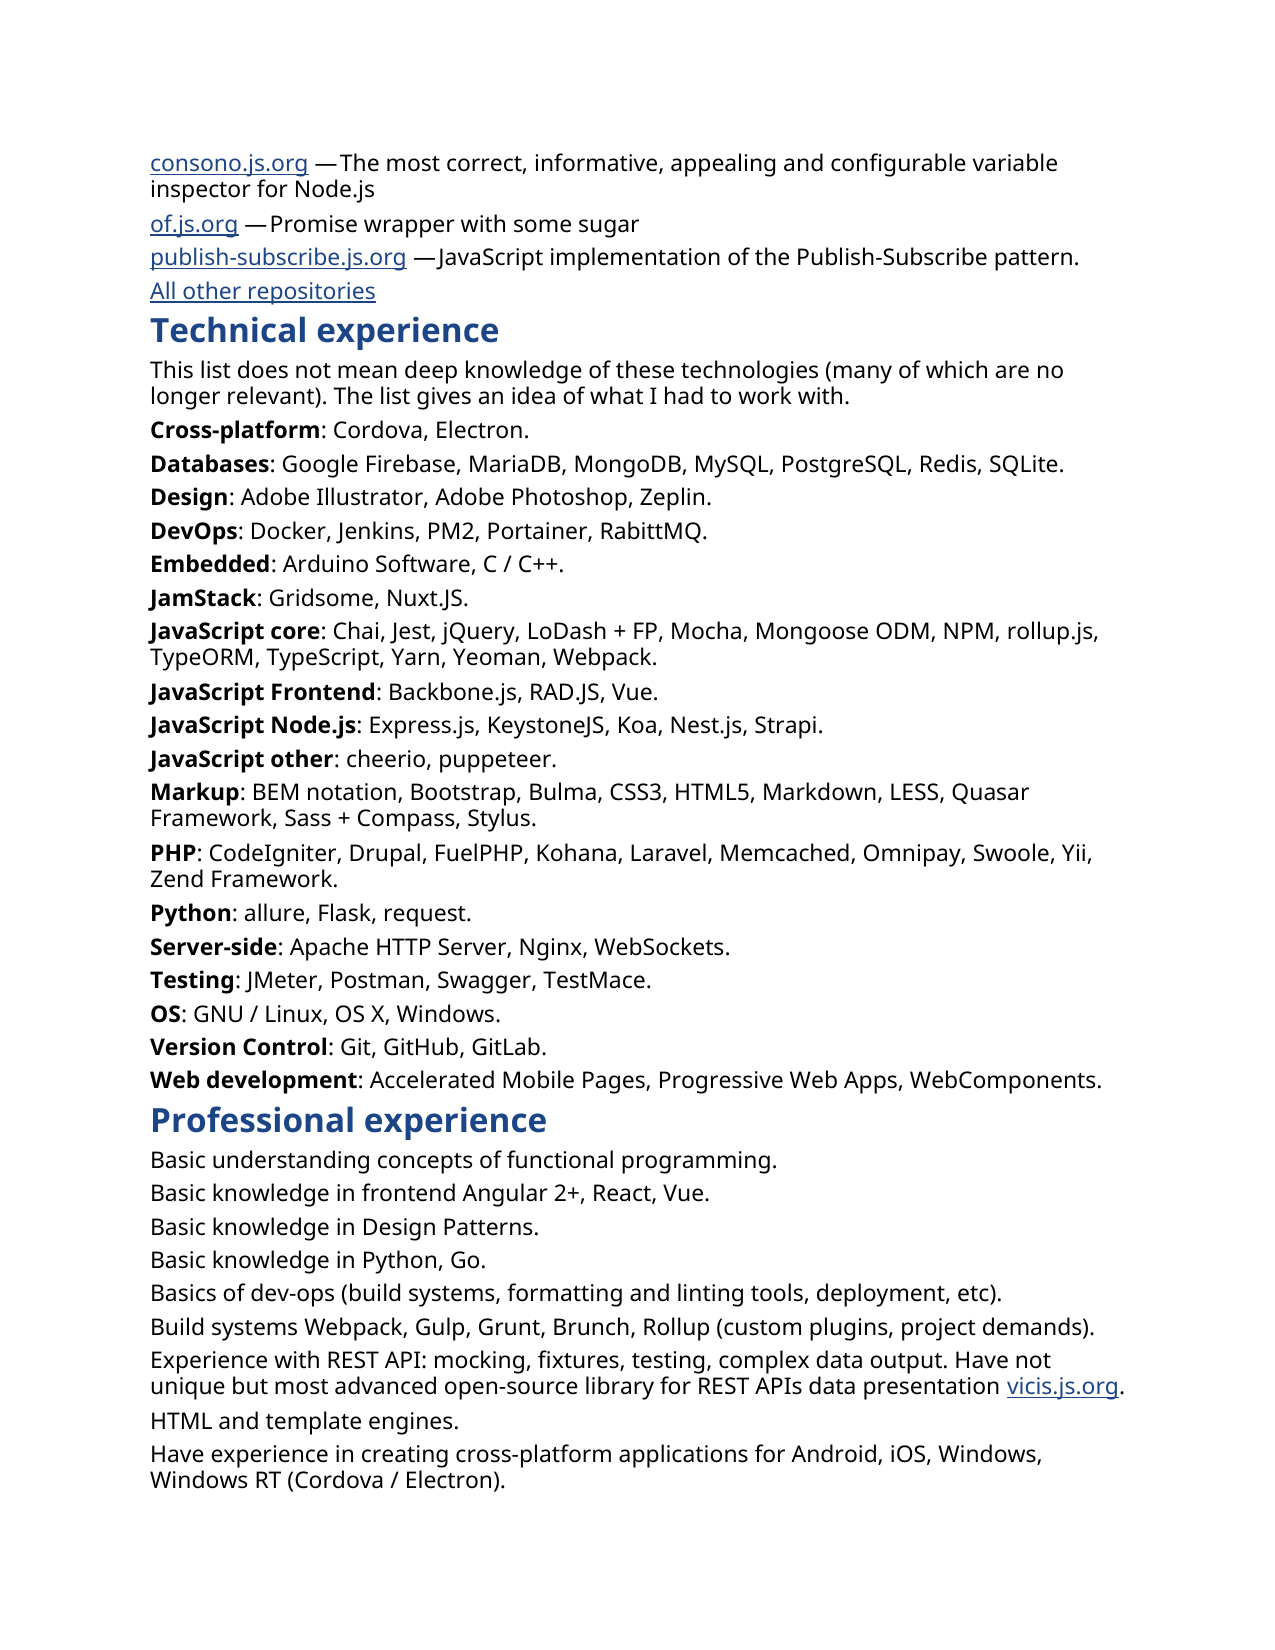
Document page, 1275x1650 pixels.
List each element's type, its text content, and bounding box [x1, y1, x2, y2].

text JamStack: Gridsome, Nuxt.JS. [150, 584, 1125, 612]
text JavaScript core: Chai, Jest, jQuery, LoDash + FP, Mocha, Mongoose ODM, NPM, rollup.js, TypeORM, TypeScript, Yarn, Yeoman, Webpack. [150, 618, 1125, 672]
text of.js.org — Promise wrapper with some sugar [150, 211, 1125, 238]
text Cross-platform: Cordova, Electron. [150, 417, 1125, 444]
text Python: allure, Flask, request. [150, 900, 1125, 927]
text Build systems Webpack, Gulp, Grunt, Brunch, Rollup (custom plugins, project demands). [150, 1314, 1125, 1341]
text consono.js.org — The most correct, informative, appealing and configurable variable inspector for Node.js [150, 150, 1125, 204]
text Experience with REST API: mocking, fixtures, testing, complex data output. Have not unique but most advanced open-source library for REST APIs data presentation vicis.js.org. [150, 1347, 1125, 1401]
text All other repositories [150, 277, 1125, 305]
text Basic knowledge in Design Patterns. [150, 1213, 1125, 1241]
text Web development: Accelerated Mobile Pages, Progressive Web Apps, WebComponents. [150, 1067, 1125, 1094]
text publish-subscribe.js.org — JavaScript implementation of the Publish-Subscribe pattern. [150, 244, 1125, 271]
subtitle Professional experience [150, 1101, 1125, 1140]
text Embedded: Arduino Software, C / C++. [150, 551, 1125, 578]
text Basic knowledge in frontend Angular 2+, React, Vue. [150, 1180, 1125, 1207]
text Version Control: Git, GitHub, GitLab. [150, 1034, 1125, 1061]
text Have experience in creating cross-platform applications for Android, iOS, Windows, Windows RT (Cordova / Electron). [150, 1441, 1125, 1496]
text Design: Adobe Illustrator, Adobe Photoshop, Zeplin. [150, 484, 1125, 511]
text Basic knowledge in Python, Go. [150, 1247, 1125, 1274]
subtitle Technical experience [150, 311, 1125, 350]
text OS: GNU / Linux, OS X, Windows. [150, 1000, 1125, 1028]
text JavaScript Frontend: Backbone.js, RAD.JS, Vue. [150, 678, 1125, 706]
text Testing: JMeter, Postman, Swagger, TestMace. [150, 967, 1125, 994]
text Basic understanding concepts of functional programming. [150, 1146, 1125, 1174]
text This list does not mean deep knowledge of these technologies (many of which are no longer relevant). The list gives an idea of what I had to work with. [150, 357, 1125, 411]
text JavaScript Node.js: Express.js, KeystoneJS, Koa, Nest.js, Strapi. [150, 712, 1125, 739]
text Databases: Google Firebase, MariaDB, MongoDB, MySQL, PostgreSQL, Redis, SQLite. [150, 451, 1125, 478]
text PHP: CodeIgniter, Drupal, FuelPHP, Kohana, Laravel, Memcached, Omnipay, Swoole, Yii, Zend Framework. [150, 839, 1125, 894]
text HTML and template engines. [150, 1408, 1125, 1435]
text Markup: BEM notation, Bootstrap, Bulma, CSS3, HTML5, Markdown, LESS, Quasar Framework, Sass + Compass, Stylus. [150, 779, 1125, 833]
text Basics of dev-ops (build systems, formatting and linting tools, deployment, etc). [150, 1280, 1125, 1307]
text Server-side: Apache HTTP Server, Nginx, WebSockets. [150, 933, 1125, 961]
text JavaScript other: cheerio, puppeteer. [150, 745, 1125, 773]
text DevOps: Docker, Jenkins, PM2, Portainer, RabittMQ. [150, 518, 1125, 545]
